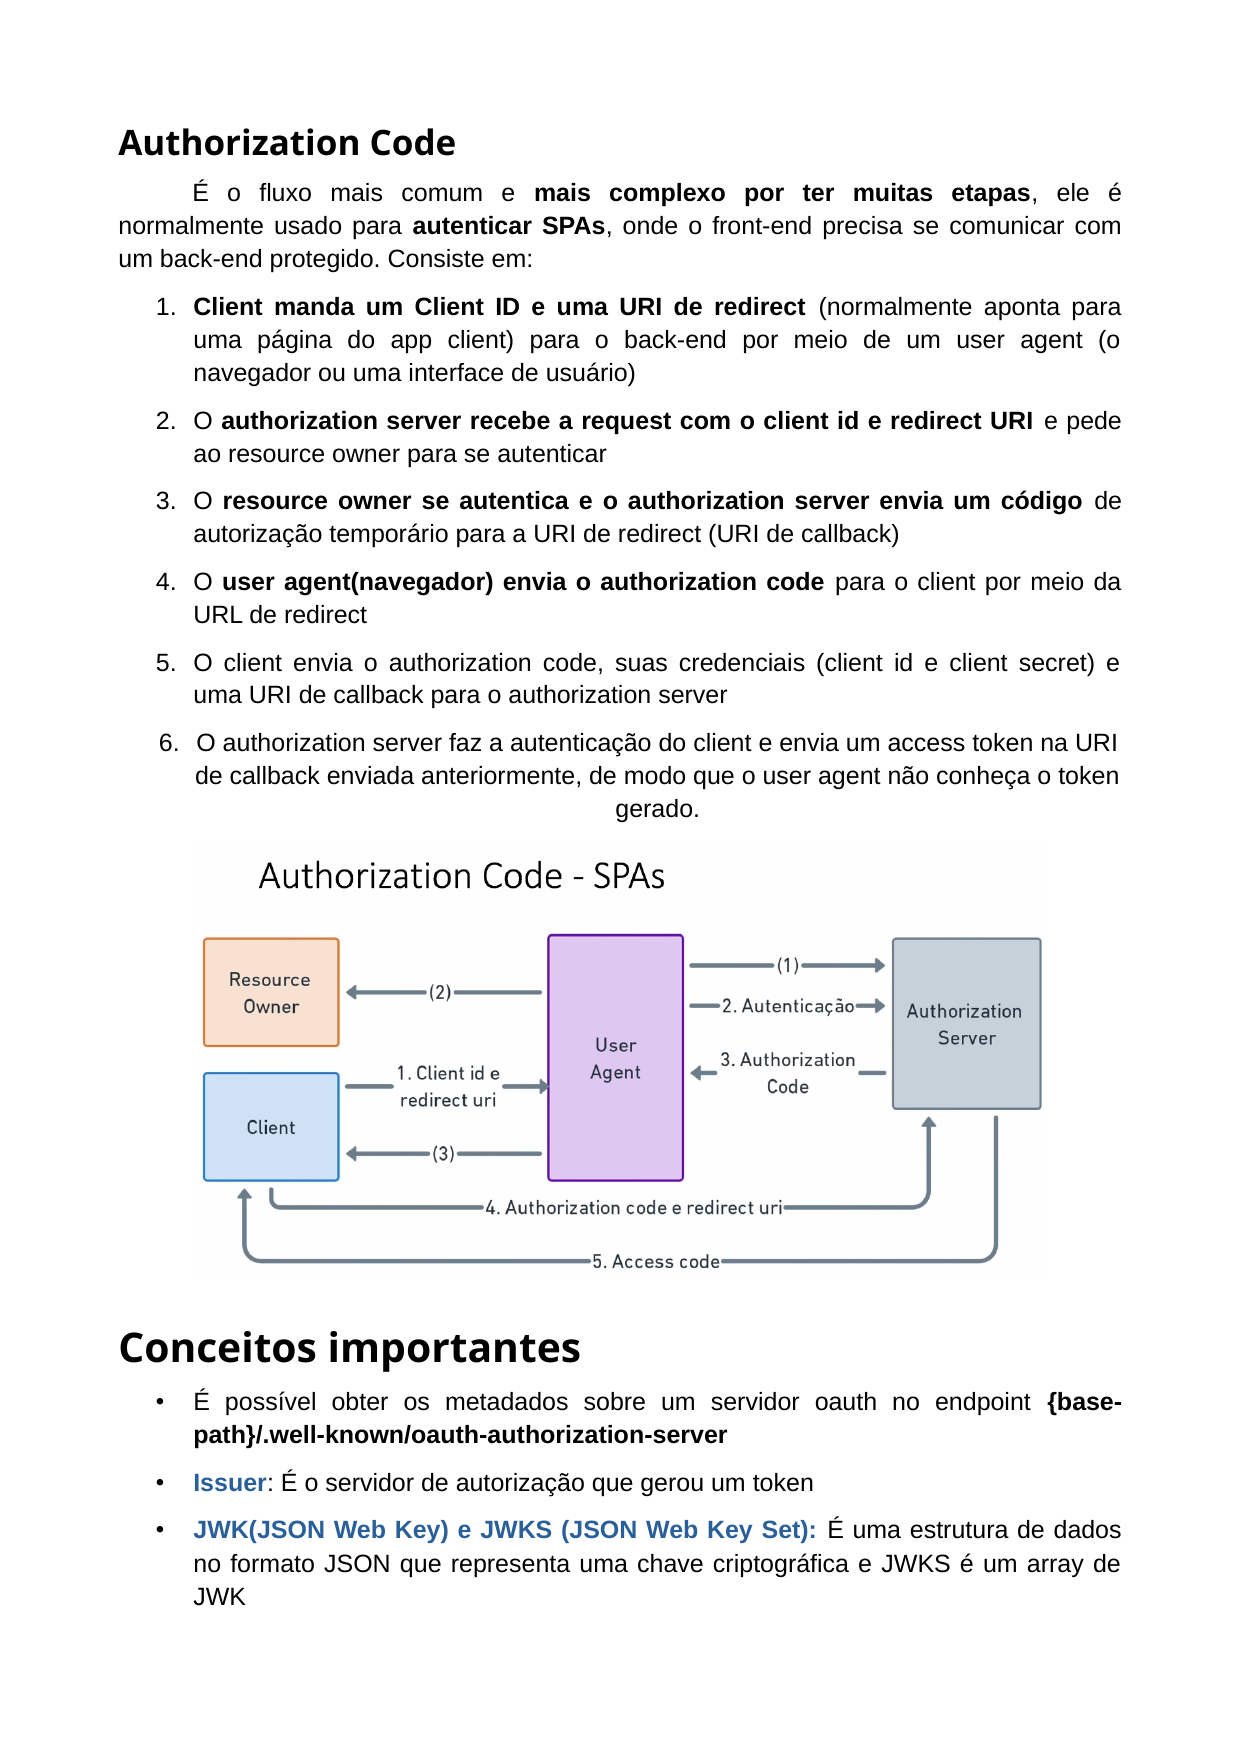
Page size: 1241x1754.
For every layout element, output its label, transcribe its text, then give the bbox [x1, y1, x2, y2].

list O user agent(navegador) envia o authorization code para o client por meio da URL de redirect [156, 567, 1122, 629]
list Client manda um Client ID e uma URI de redirect (normalmente aponta para uma página do app client) para o back-end por meio de um user agent (o navegador ou uma interface de usuário) [156, 292, 1122, 387]
list Issuer: É o servidor de autorização que gerou um token [156, 1468, 1122, 1497]
list JWK(JSON Web Key) e JWKS (JSON Web Key Set): É uma estrutura de dados no formato JSON que representa uma chave criptográfica e JWKS é um array de JWK [156, 1515, 1122, 1610]
subtitle Authorization Code [118, 118, 1122, 166]
picture [194, 841, 1046, 1280]
list O client envia o authorization code, suas credenciais (client id e client secret) e uma URI de callback para o authorization server [156, 647, 1122, 709]
list O resource owner se autentica e o authorization server envia um código de autorização temporário para a URI de redirect (URI de callback) [156, 486, 1122, 548]
list É possível obter os metadados sobre um servidor oauth no endpoint {base-path}/.well-known/oauth-authorization-server [156, 1387, 1122, 1449]
list O authorization server recebe a request com o client id e redirect URI e pede ao resource owner para se autenticar [156, 406, 1122, 467]
list O authorization server faz a autenticação do client e envia um access token na URI de callback enviada anteriormente, de modo que o user agent não conheça o token gerado. [156, 728, 1122, 823]
subtitle Conceitos importantes [118, 1319, 1122, 1374]
text É o fluxo mais comum e mais complexo por ter muitas etapas, ele é normalmente usado para autenticar SPAs, onde o front-end precisa se comunicar com um back-end protegido. Consiste em: [118, 178, 1122, 273]
